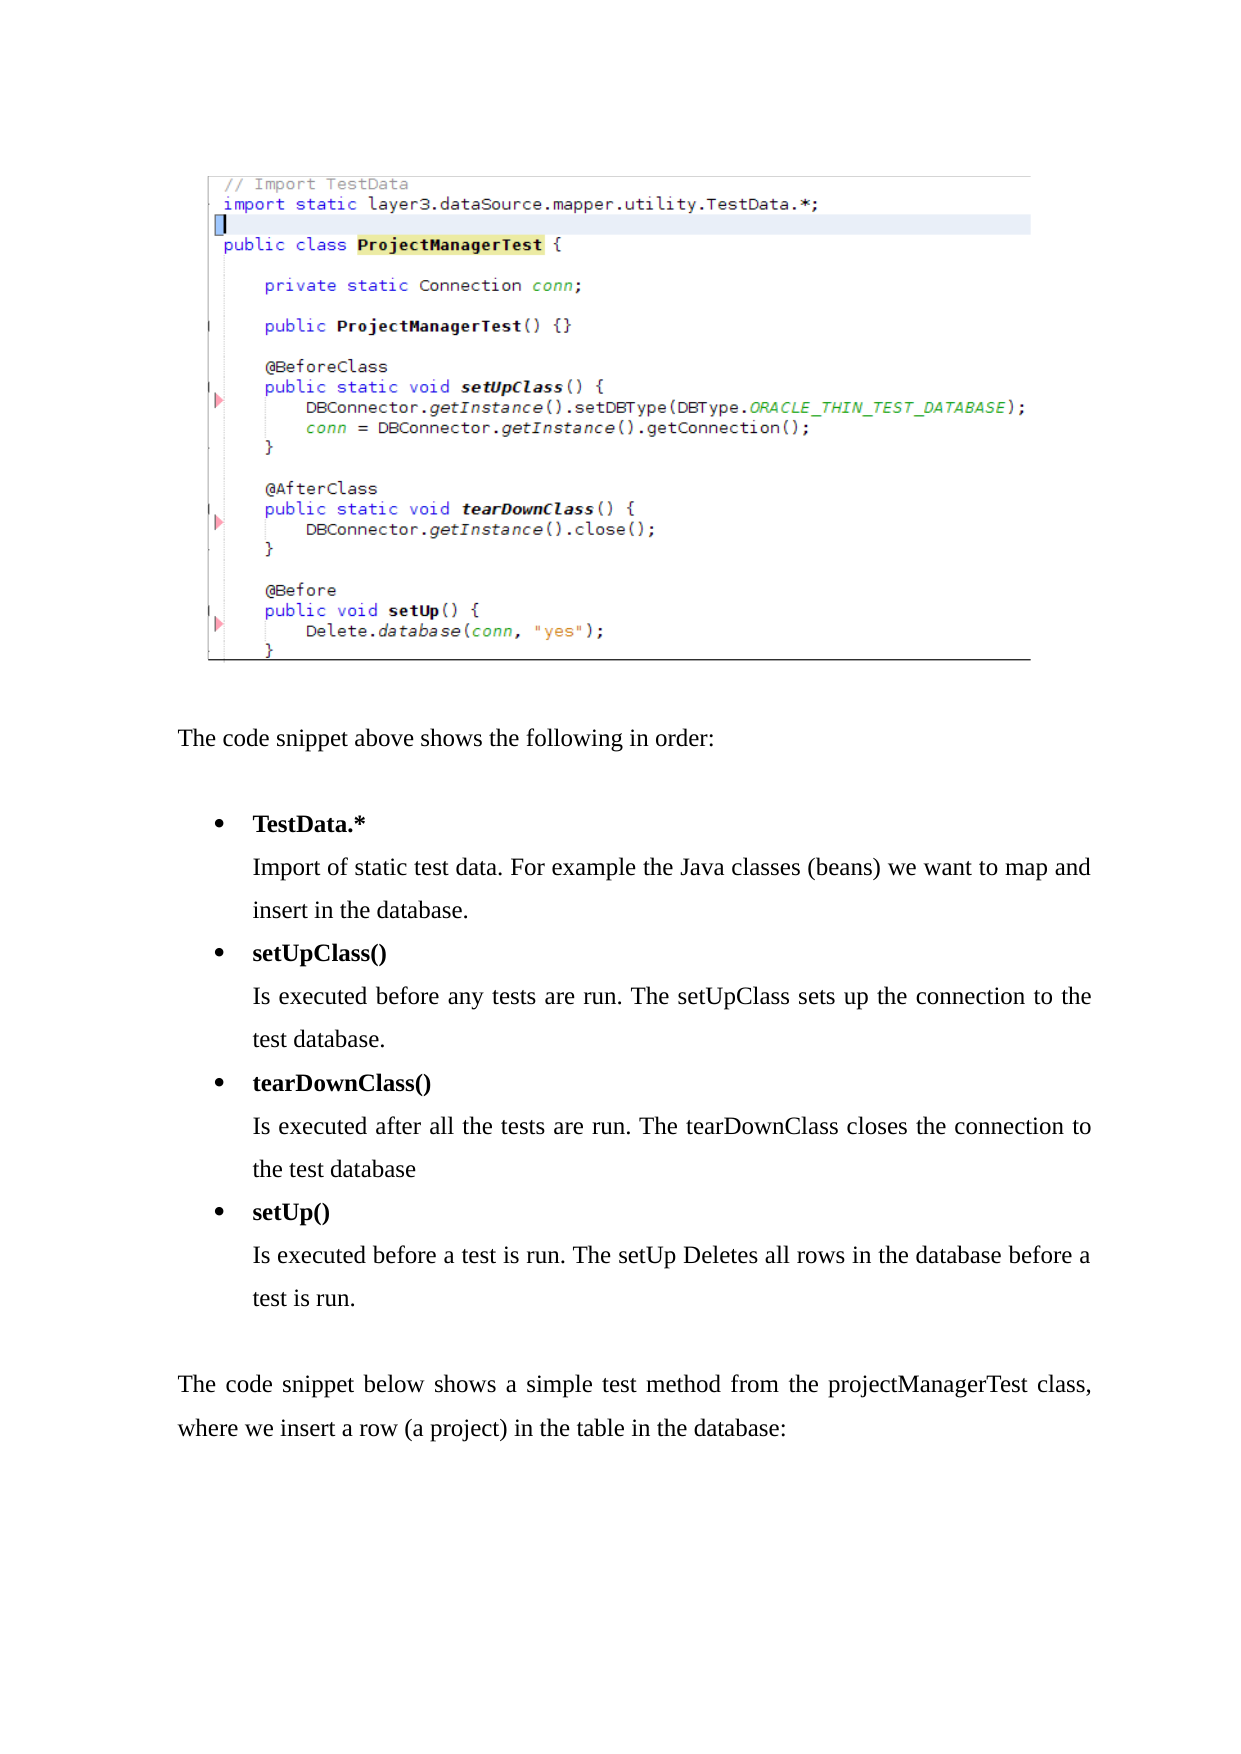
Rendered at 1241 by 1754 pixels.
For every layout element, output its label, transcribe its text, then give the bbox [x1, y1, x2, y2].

text The code snippet below shows a simple test method from the projectManagerTest class, where we insert a row (a project) in the table in the database: [177, 1369, 1093, 1441]
list tearDownClass() [215, 1068, 1093, 1096]
list setUp() [215, 1197, 1093, 1226]
list Is executed before any tests are run. The setUpClass sets up the connection to the test database. [215, 981, 1093, 1053]
list Is executed after all the tests are run. The tearDownClass closes the connection to the test database [215, 1111, 1093, 1183]
list setUpClass() [215, 938, 1093, 967]
list TestData.* [215, 809, 1093, 838]
list Import of static test data. For example the Java classes (beans) we want to map and insert in the database. [215, 852, 1093, 924]
text The code snippet above shows the following in order: [177, 723, 1093, 751]
list Is executed before a test is run. The setUp Deletes all rows in the database before a test is run. [215, 1240, 1093, 1312]
picture [207, 176, 1031, 664]
